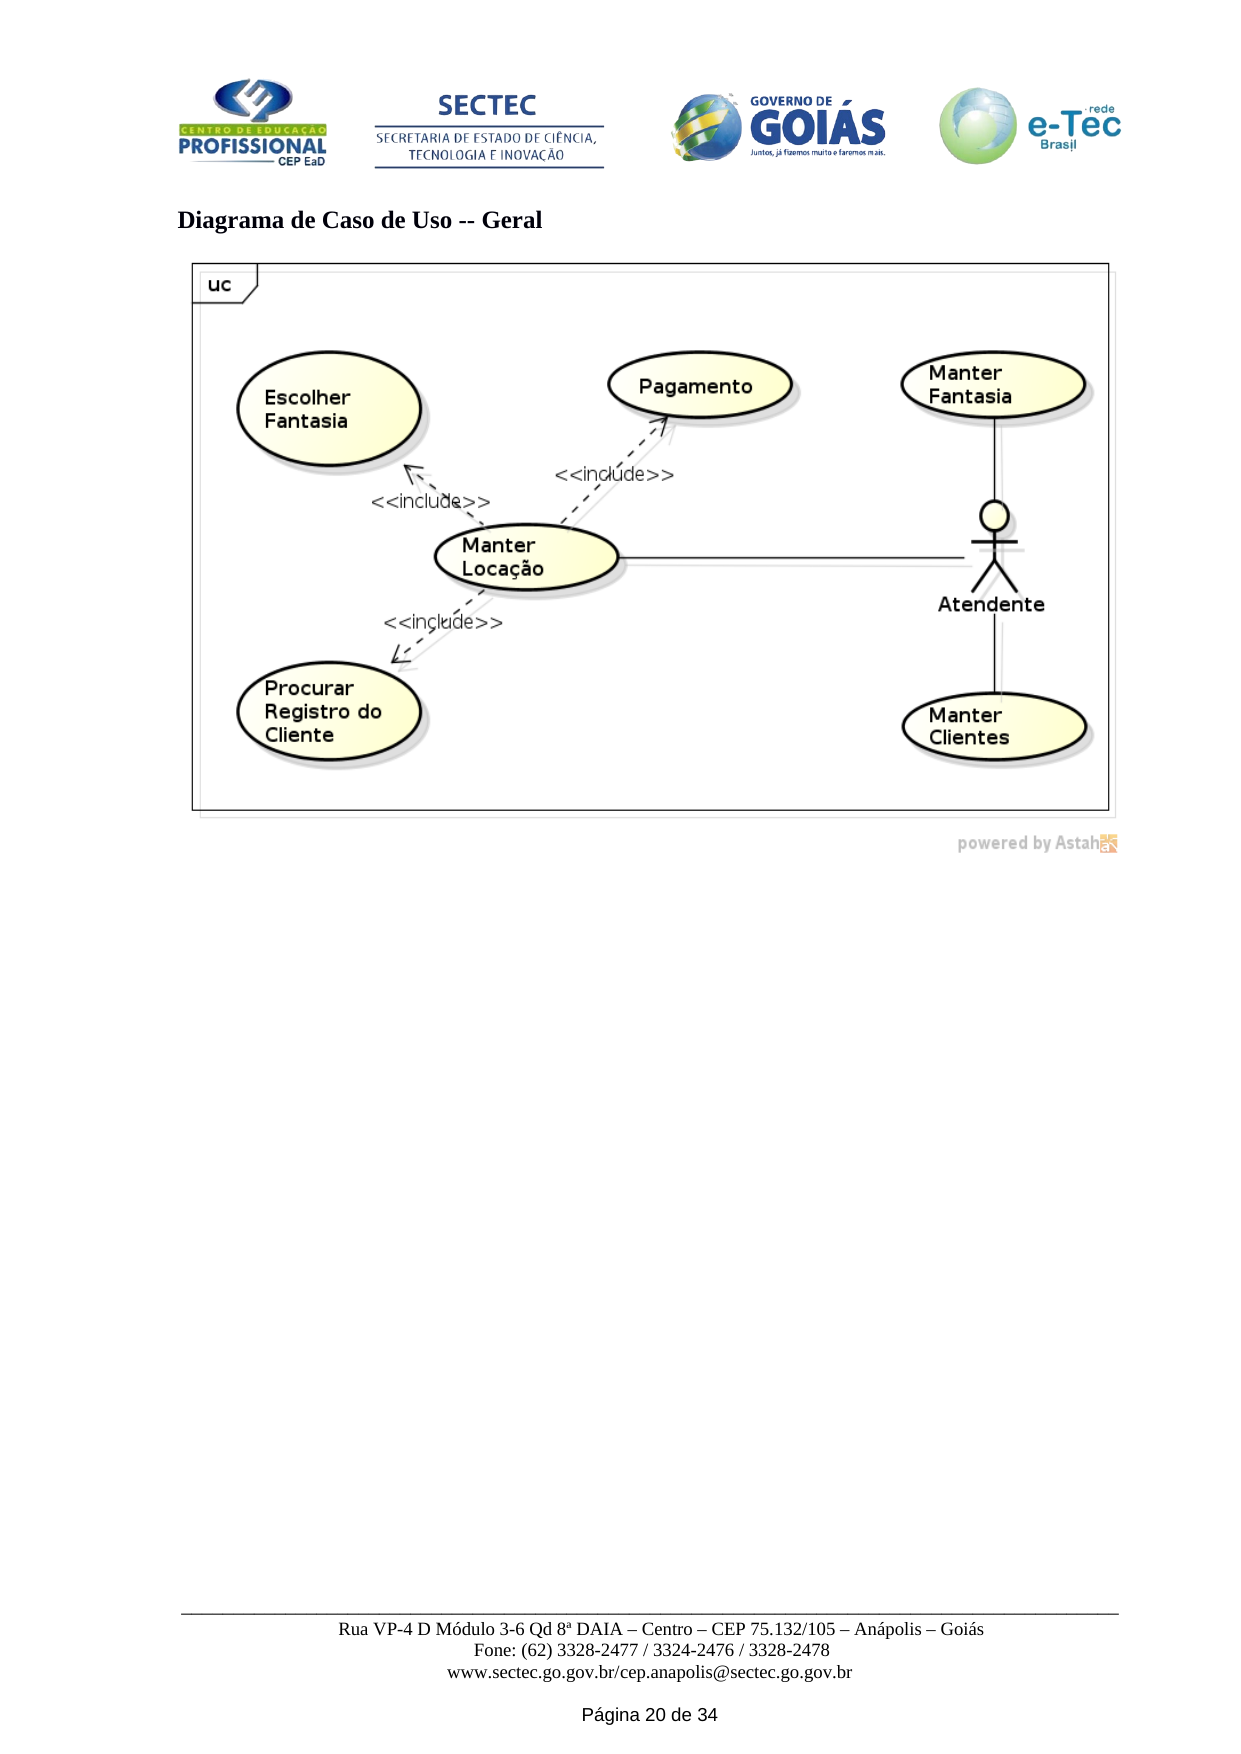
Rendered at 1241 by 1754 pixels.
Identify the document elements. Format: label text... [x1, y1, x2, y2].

picture [177, 75, 1123, 176]
picture [177, 248, 1123, 859]
text Diagrama de Caso de Uso -- Geral [177, 205, 1122, 234]
